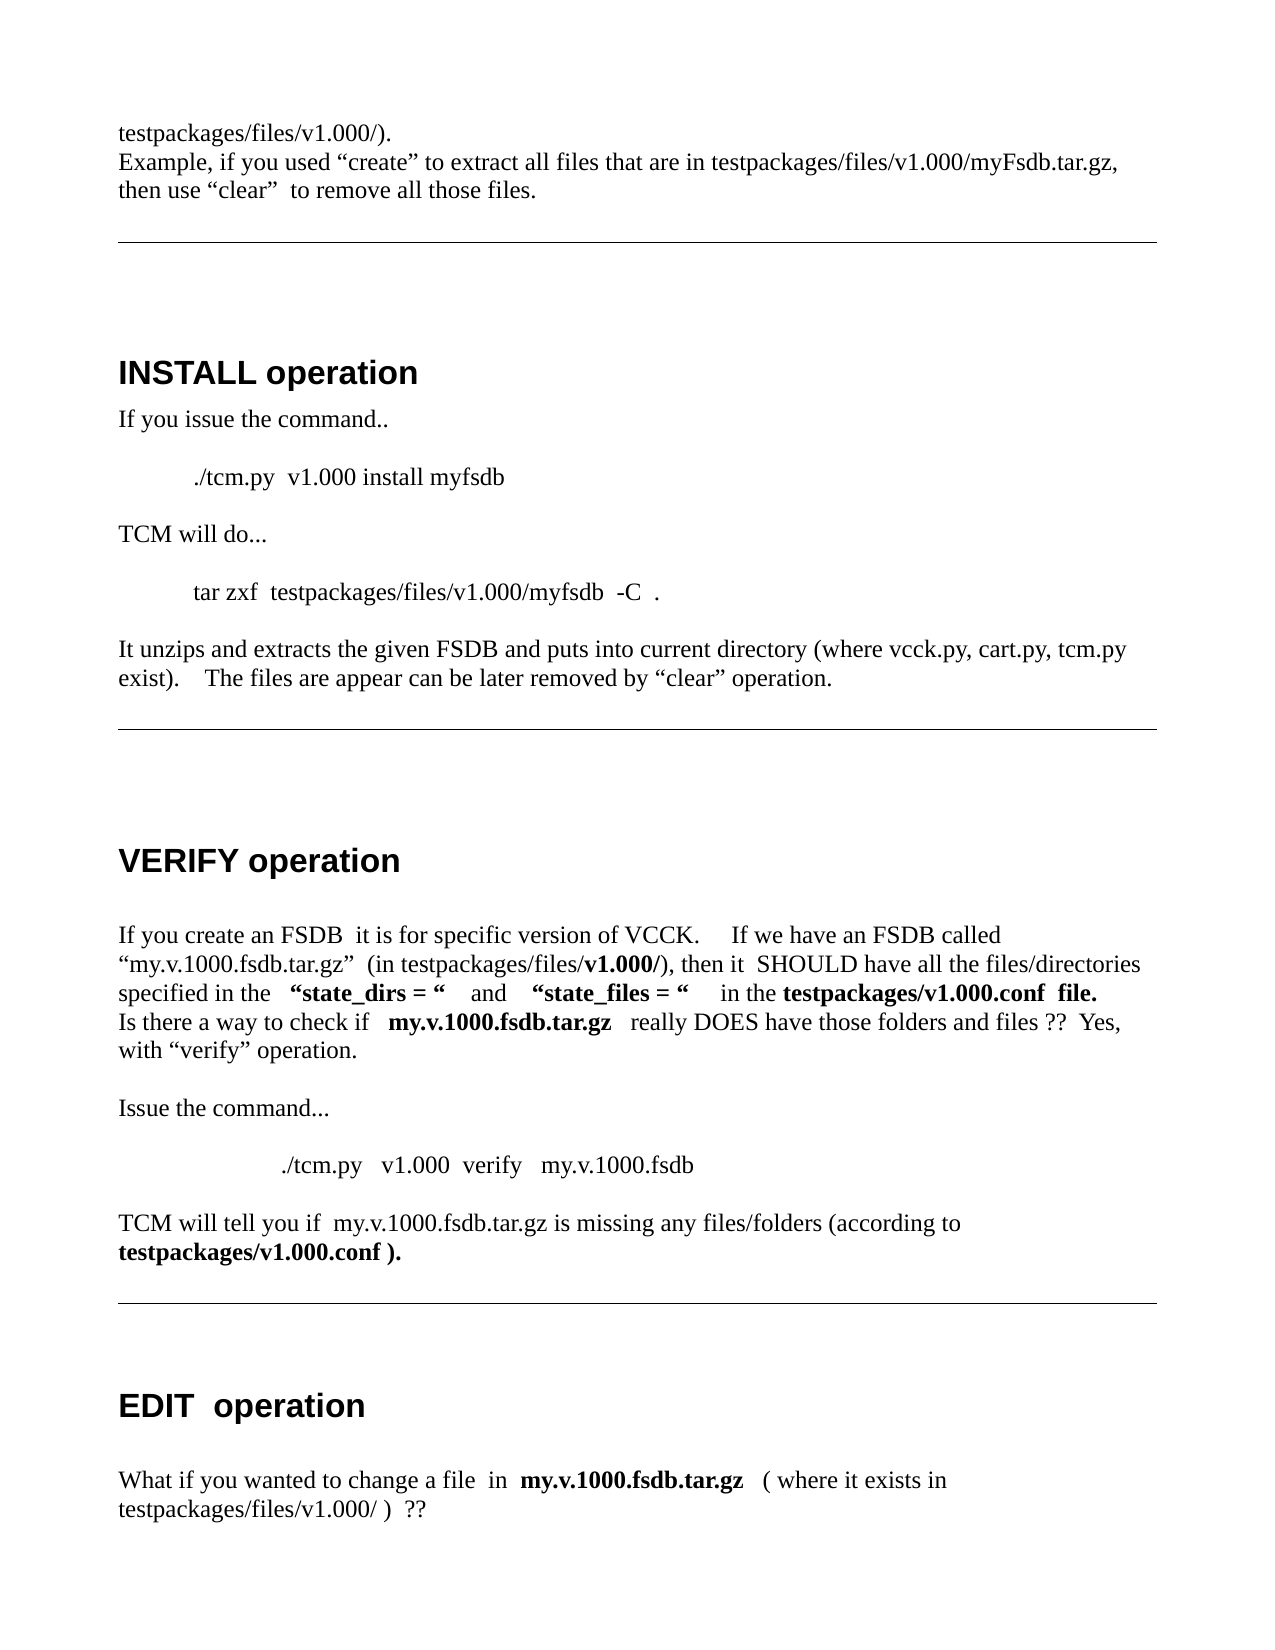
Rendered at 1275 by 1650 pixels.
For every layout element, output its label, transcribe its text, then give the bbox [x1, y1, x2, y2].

text If you create an FSDB it is for specific version of VCCK. If we have an FSDB called “my.v.1000.fsdb.tar.gz” (in testpackages/files/v1.000/), then it SHOULD have all the files/directories specified in the “state_dirs = “ and “state_files = “ in the testpackages/v1.000.conf file. [118, 921, 1157, 1007]
text What if you wanted to change a file in my.v.1000.fsdb.tar.gz ( where it exists in testpackages/files/v1.000/ ) ?? [118, 1466, 1157, 1523]
subtitle INSTALL operation [118, 353, 1157, 392]
text Example, if you used “create” to extract all files that are in testpackages/files/v1.000/myFsdb.tar.gz, then use “clear” to remove all those files. [118, 147, 1157, 204]
subtitle VERIFY operation [118, 841, 1157, 879]
text Is there a way to check if my.v.1000.fsdb.tar.gz really DOES have those folders and files ?? Yes, with “verify” operation. [118, 1007, 1157, 1064]
text testpackages/files/v1.000/). [118, 118, 1157, 147]
text TCM will tell you if my.v.1000.fsdb.tar.gz is missing any files/folders (according to testpackages/v1.000.conf ). [118, 1208, 1157, 1266]
text It unzips and extracts the given FSDB and puts into current directory (where vcck.py, cart.py, tcm.py exist). The files are appear can be later removed by “clear” operation. [118, 634, 1157, 692]
text tar zxf testpackages/files/v1.000/myfsdb -C . [118, 577, 1157, 606]
text TCM will do... [118, 519, 1157, 548]
text Issue the command... [118, 1093, 1157, 1122]
text ./tcm.py v1.000 verify my.v.1000.fsdb [118, 1151, 1157, 1179]
subtitle EDIT operation [118, 1386, 1157, 1424]
text ./tcm.py v1.000 install myfsdb [118, 462, 1157, 491]
text If you issue the command.. [118, 404, 1157, 433]
